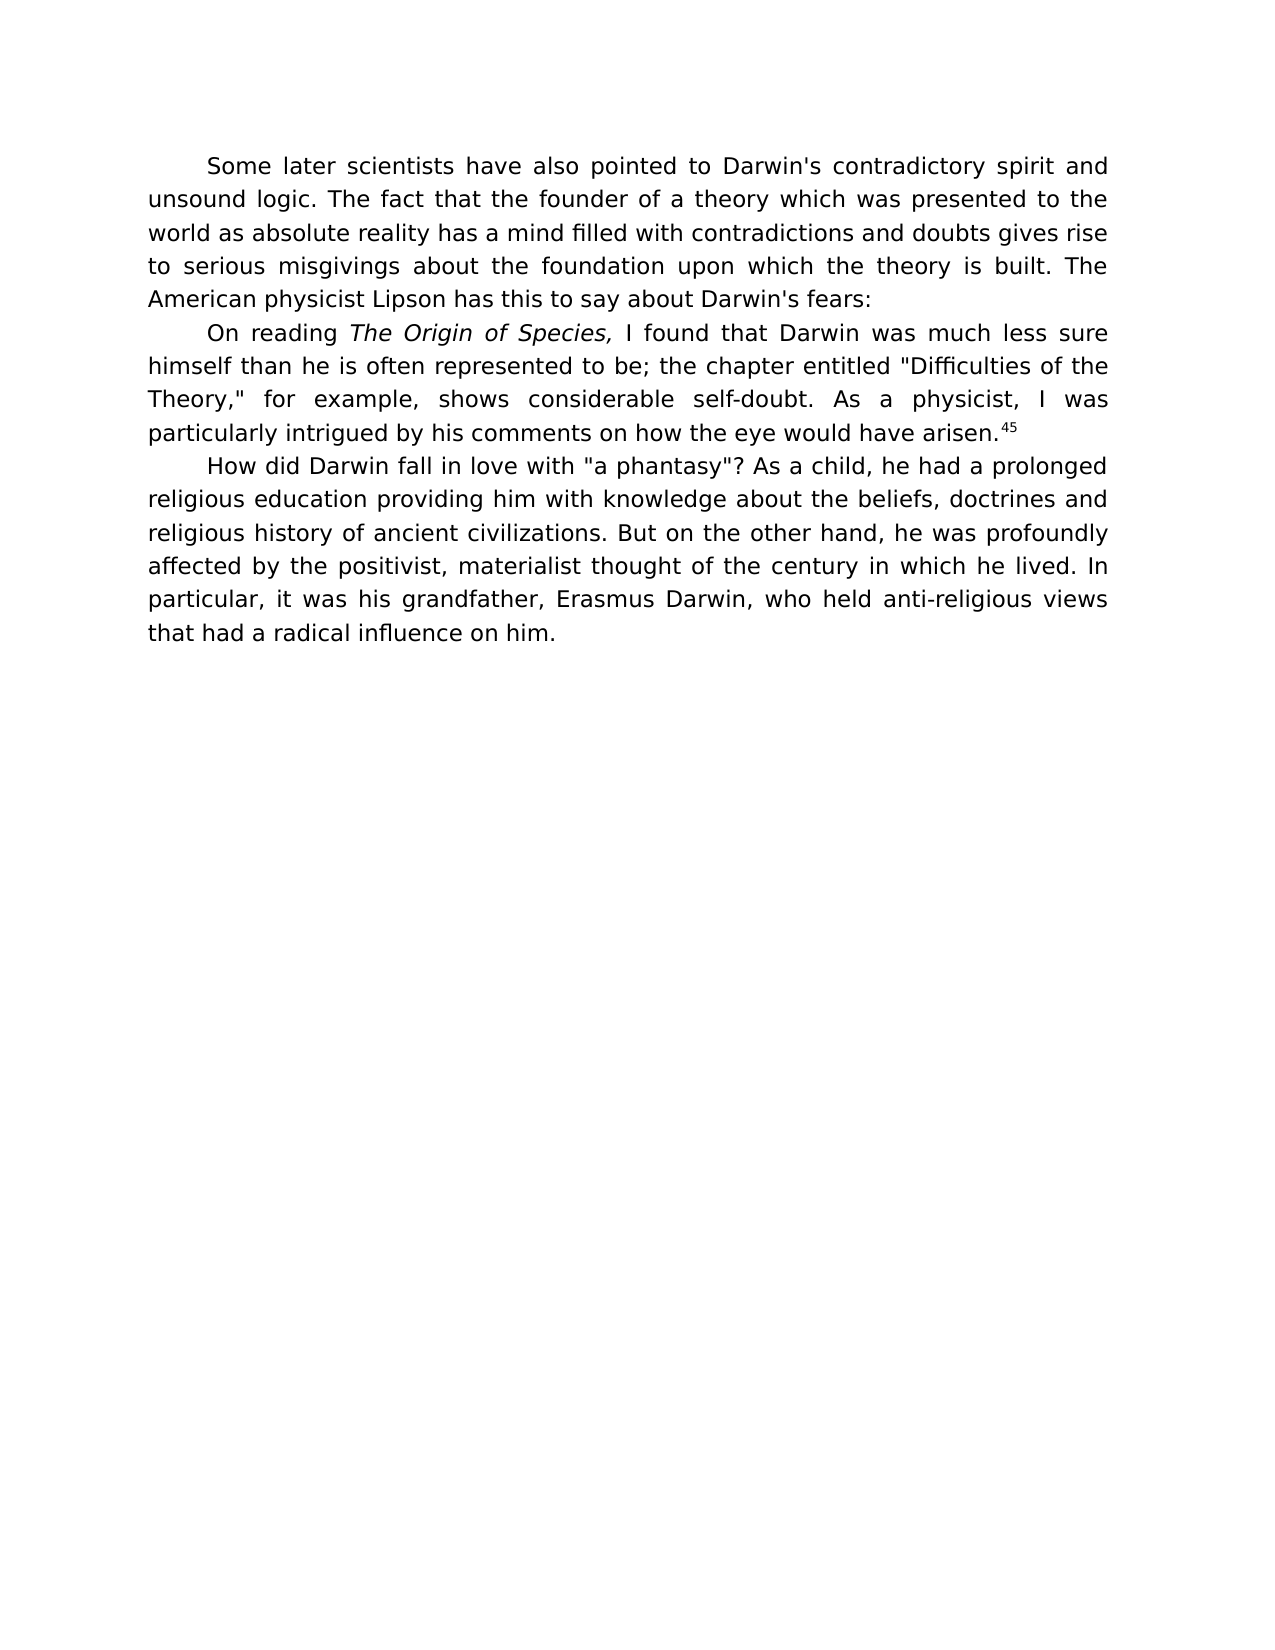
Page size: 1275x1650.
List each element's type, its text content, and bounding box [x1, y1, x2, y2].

text Some later scientists have also pointed to Darwin's contradictory spirit and unsound logic. The fact that the founder of a theory which was presented to the world as absolute reality has a mind filled with contradictions and doubts gives rise to serious misgivings about the foundation upon which the theory is built. The American physicist Lipson has this to say about Darwin's fears: [148, 148, 1110, 314]
text How did Darwin fall in love with "a phantasy"? As a child, he had a prolonged religious education providing him with knowledge about the beliefs, doctrines and religious history of ancient civilizations. But on the other hand, he was profoundly affected by the positivist, materialist thought of the century in which he lived. In particular, it was his grandfather, Erasmus Darwin, who held anti-religious views that had a radical influence on him. [148, 448, 1110, 648]
text On reading The Origin of Species, I found that Darwin was much less sure himself than he is often represented to be; the chapter entitled "Difficulties of the Theory," for example, shows considerable self-doubt. As a physicist, I was particularly intrigued by his comments on how the eye would have arisen.45 [148, 314, 1110, 448]
